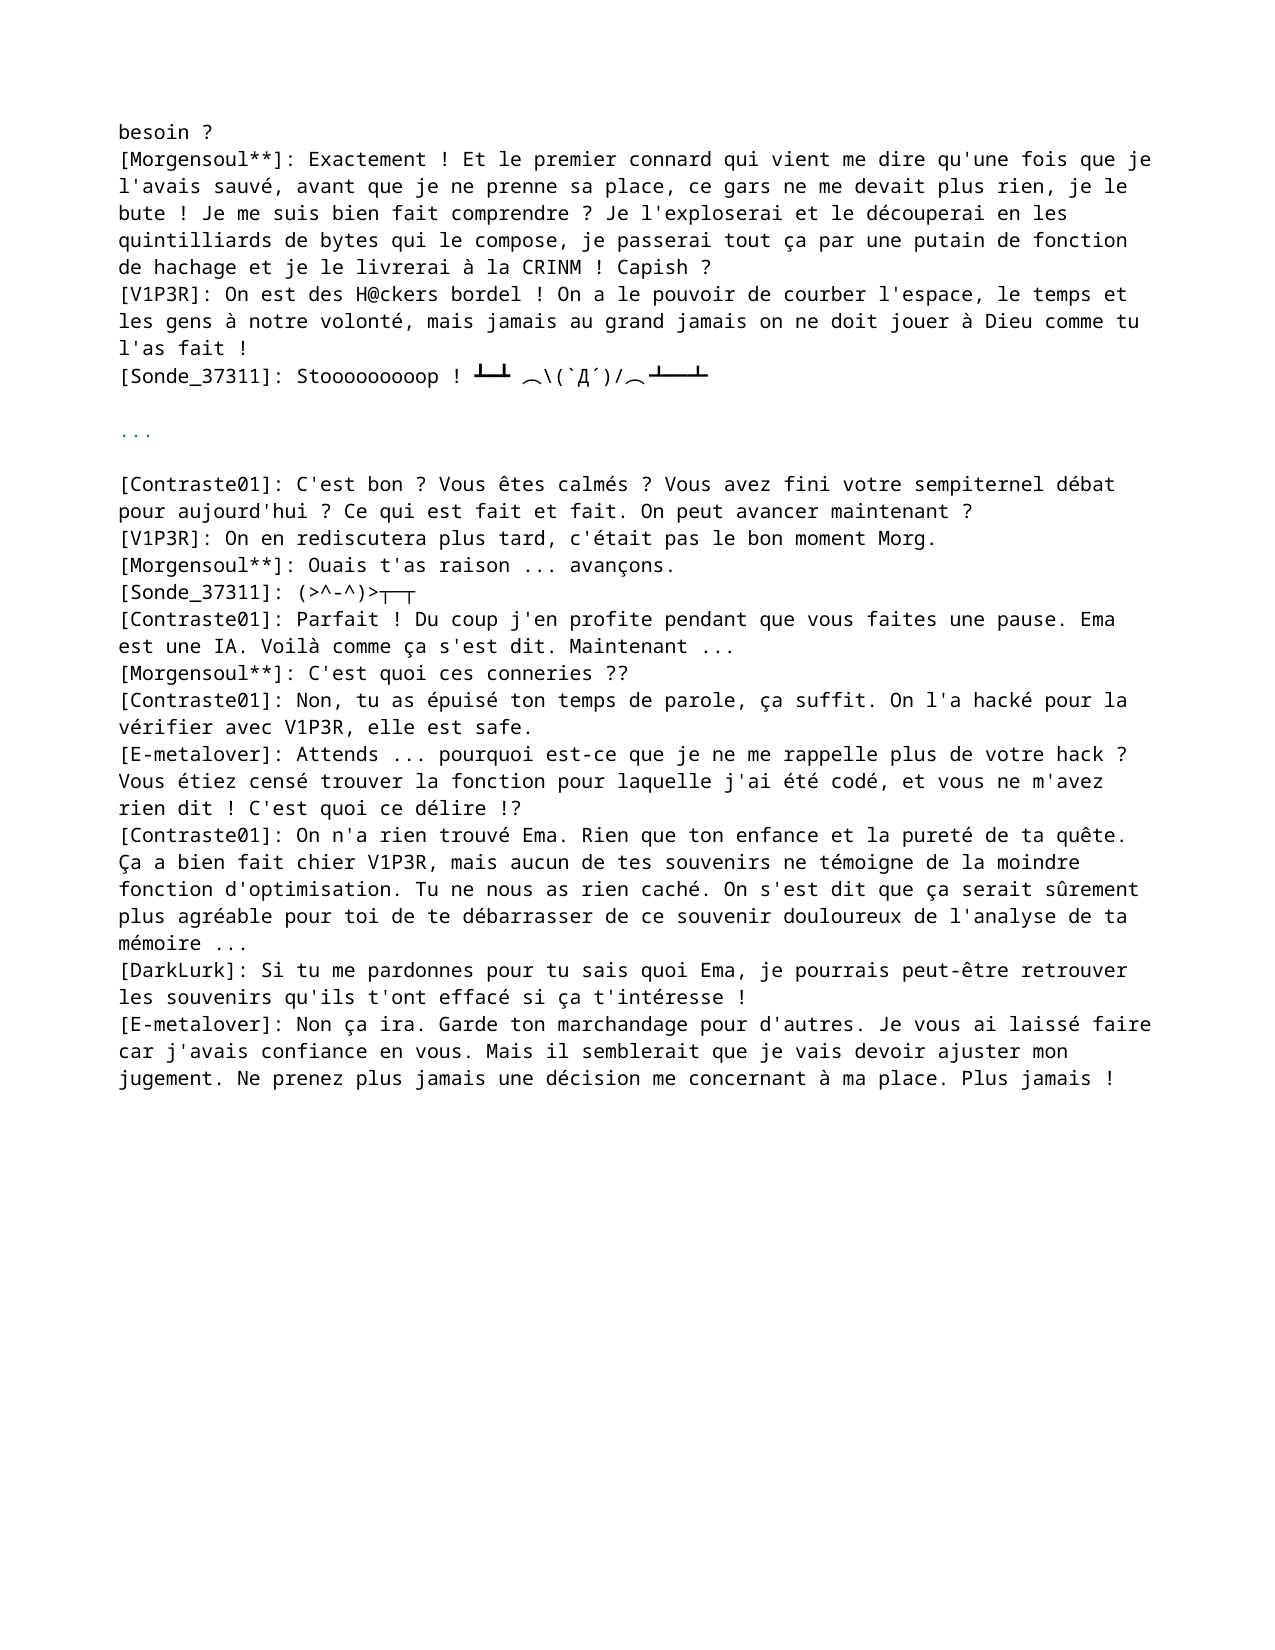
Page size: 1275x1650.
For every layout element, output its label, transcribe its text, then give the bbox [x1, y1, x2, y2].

text [Sonde_37311]: Stooooooooop ! ┻━┻ ︵\(`Д´)/︵ ┻━┻ [118, 361, 1157, 390]
text [V1P3R]: On en rediscutera plus tard, c'était pas le bon moment Morg. [118, 524, 1157, 552]
text [Contraste01]: Non, tu as épuisé ton temps de parole, ça suffit. On l'a hacké pour la vérifier avec V1P3R, elle est safe. [118, 686, 1157, 740]
text ... [118, 417, 1157, 444]
text [Morgensoul**]: C'est quoi ces conneries ?? [118, 659, 1157, 686]
text [Morgensoul**]: Ouais t'as raison ... avançons. [118, 552, 1157, 578]
text [DarkLurk]: Si tu me pardonnes pour tu sais quoi Ema, je pourrais peut-être retrouver les souvenirs qu'ils t'ont effacé si ça t'intéresse ! [118, 956, 1157, 1010]
text [E-metalover]: Attends ... pourquoi est-ce que je ne me rappelle plus de votre hack ? Vous étiez censé trouver la fonction pour laquelle j'ai été codé, et vous ne m'avez rien dit ! C'est quoi ce délire !? [118, 740, 1157, 821]
text [Contraste01]: C'est bon ? Vous êtes calmés ? Vous avez fini votre sempiternel débat pour aujourd'hui ? Ce qui est fait et fait. On peut avancer maintenant ? [118, 471, 1157, 524]
text [E-metalover]: Non ça ira. Garde ton marchandage pour d'autres. Je vous ai laissé faire car j'avais confiance en vous. Mais il semblerait que je vais devoir ajuster mon jugement. Ne prenez plus jamais une décision me concernant à ma place. Plus jamais ! [118, 1010, 1157, 1091]
text [V1P3R]: On est des H@ckers bordel ! On a le pouvoir de courber l'espace, le temps et les gens à notre volonté, mais jamais au grand jamais on ne doit jouer à Dieu comme tu l'as fait ! [118, 280, 1157, 361]
text besoin ? [118, 118, 1157, 145]
text [Morgensoul**]: Exactement ! Et le premier connard qui vient me dire qu'une fois que je l'avais sauvé, avant que je ne prenne sa place, ce gars ne me devait plus rien, je le bute ! Je me suis bien fait comprendre ? Je l'exploserai et le découperai en les quintilliards de bytes qui le compose, je passerai tout ça par une putain de fonction de hachage et je le livrerai à la CRINM ! Capish ? [118, 145, 1157, 280]
text [Contraste01]: On n'a rien trouvé Ema. Rien que ton enfance et la pureté de ta quête. Ça a bien fait chier V1P3R, mais aucun de tes souvenirs ne témoigne de la moindre fonction d'optimisation. Tu ne nous as rien caché. On s'est dit que ça serait sûrement plus agréable pour toi de te débarrasser de ce souvenir douloureux de l'analyse de ta mémoire ... [118, 821, 1157, 956]
text [Contraste01]: Parfait ! Du coup j'en profite pendant que vous faites une pause. Ema est une IA. Voilà comme ça s'est dit. Maintenant ... [118, 606, 1157, 659]
text [Sonde_37311]: (>^-^)>┬─┬ [118, 578, 1157, 606]
